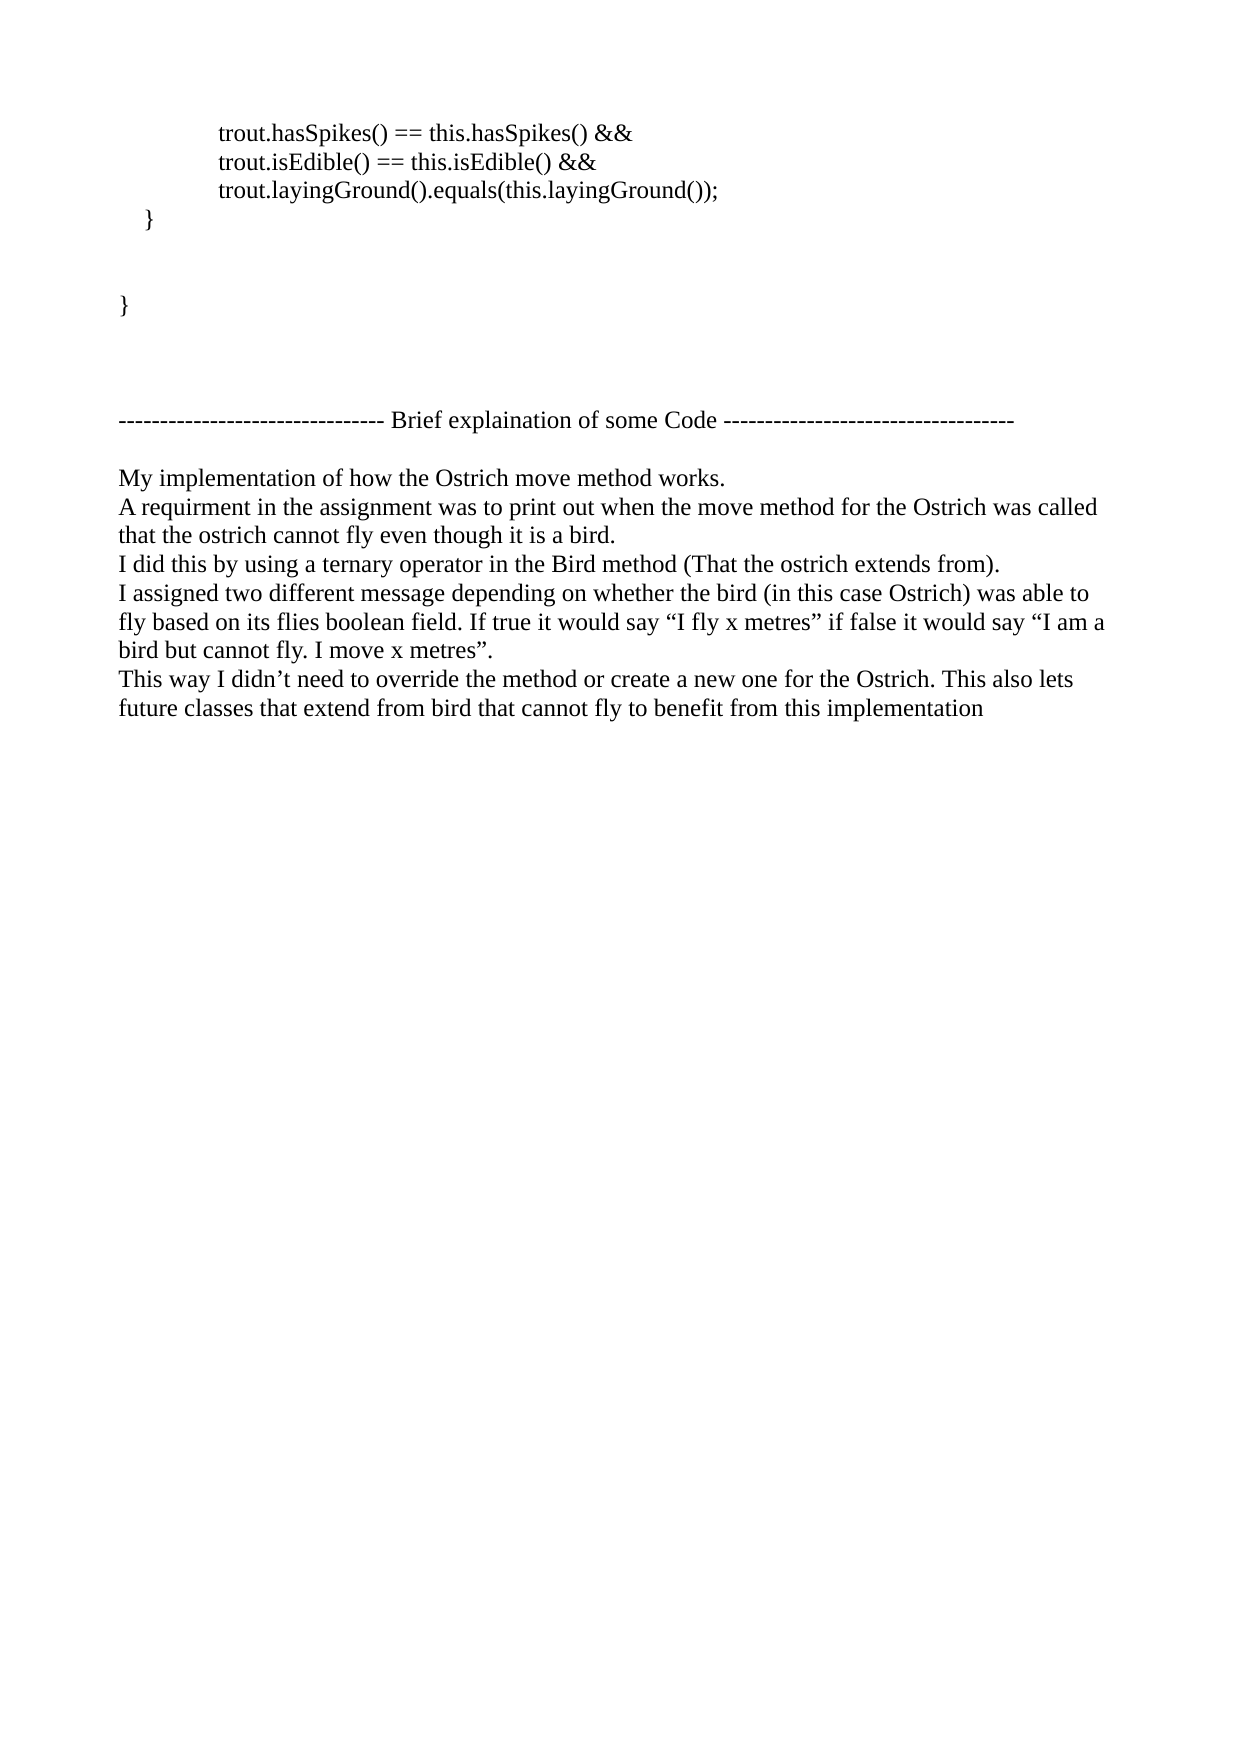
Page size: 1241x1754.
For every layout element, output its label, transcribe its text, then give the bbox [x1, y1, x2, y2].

text } [118, 291, 1122, 319]
text -------------------------------- Brief explaination of some Code ----------------------------------- [118, 406, 1122, 434]
text trout.hasSpikes() == this.hasSpikes() && [118, 118, 1122, 147]
text This way I didn’t need to override the method or create a new one for the Ostrich. This also lets future classes that extend from bird that cannot fly to benefit from this implementation [118, 664, 1122, 722]
text My implementation of how the Ostrich move method works. [118, 463, 1122, 492]
text I assigned two different message depending on whether the bird (in this case Ostrich) was able to fly based on its flies boolean field. If true it would say “I fly x metres” if false it would say “I am a bird but cannot fly. I move x metres”. [118, 578, 1122, 664]
text I did this by using a ternary operator in the Bird method (That the ostrich extends from). [118, 549, 1122, 578]
text } [118, 204, 1122, 233]
text A requirment in the assignment was to print out when the move method for the Ostrich was called that the ostrich cannot fly even though it is a bird. [118, 492, 1122, 549]
text trout.isEdible() == this.isEdible() && [118, 147, 1122, 176]
text trout.layingGround().equals(this.layingGround()); [118, 176, 1122, 204]
